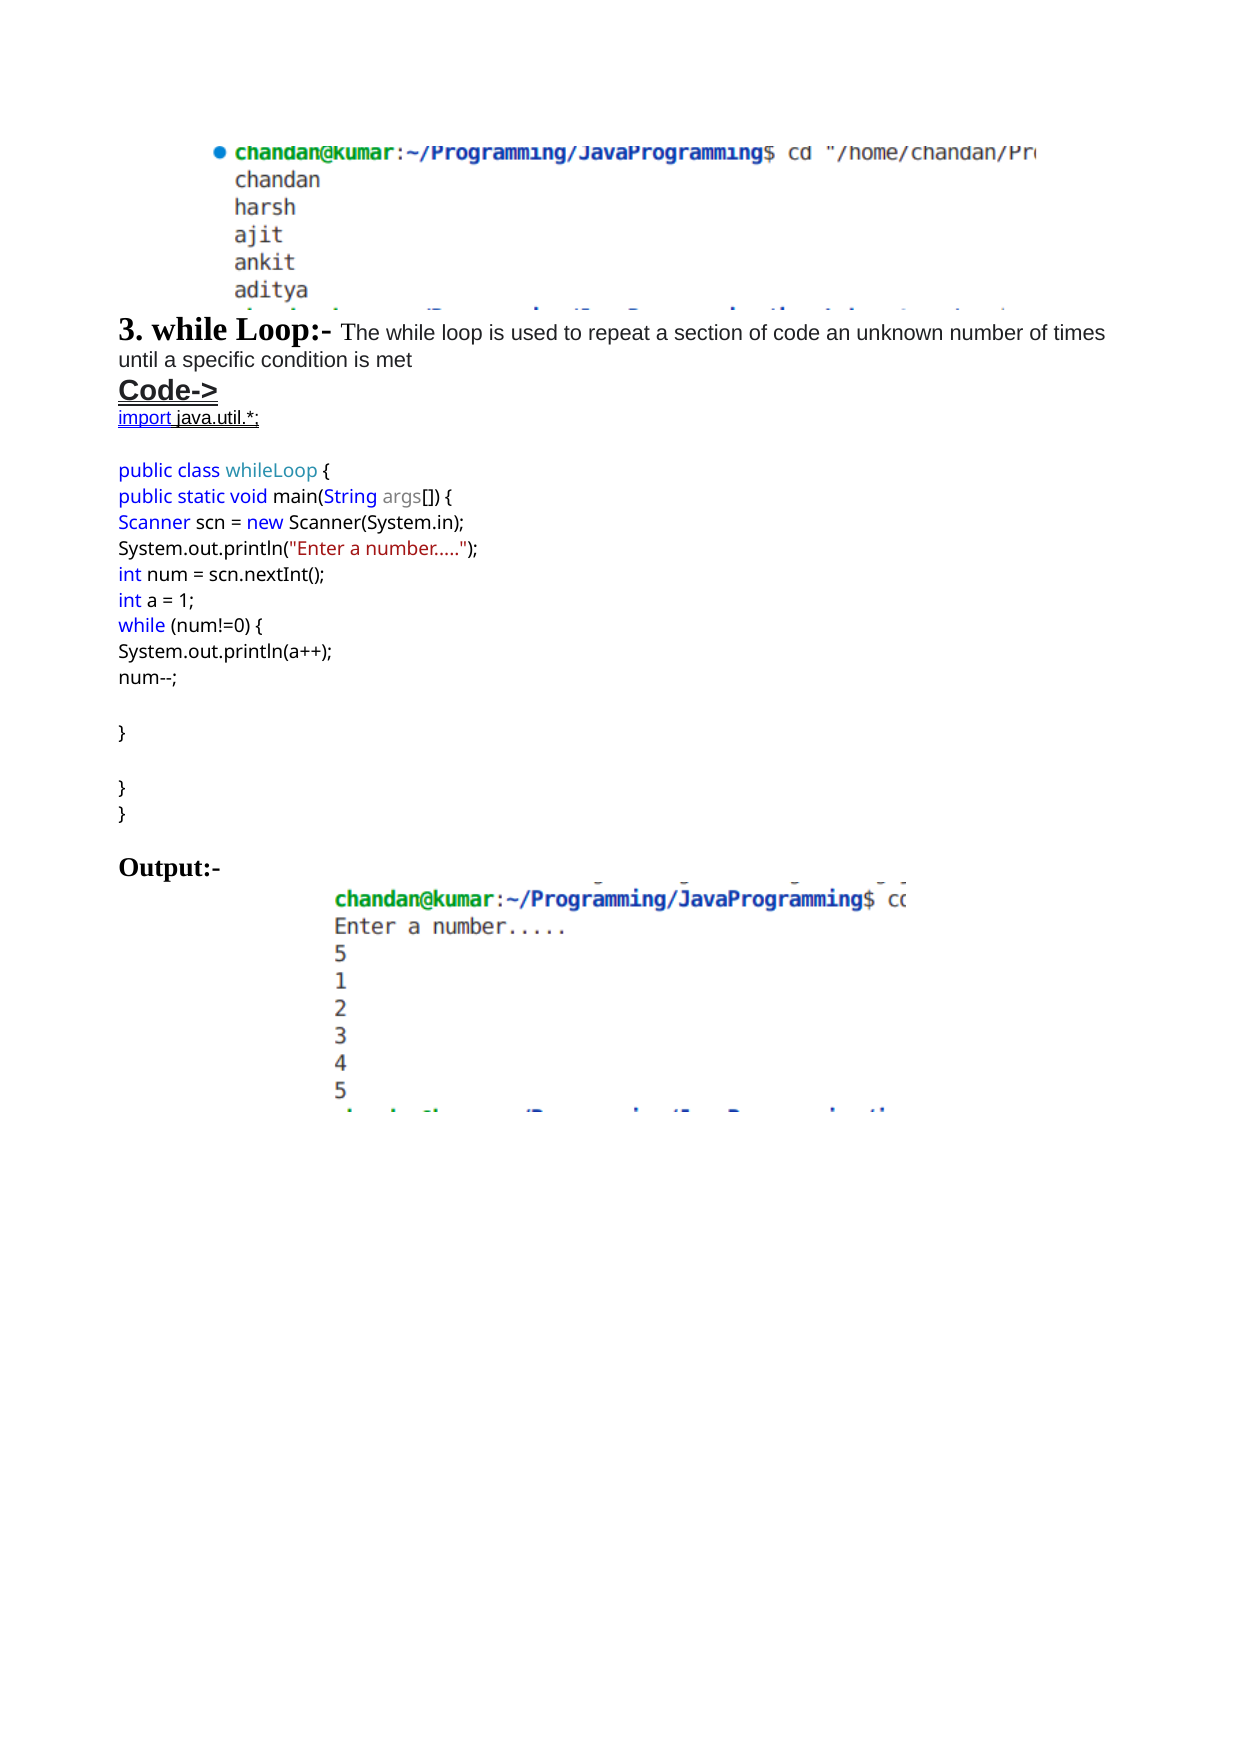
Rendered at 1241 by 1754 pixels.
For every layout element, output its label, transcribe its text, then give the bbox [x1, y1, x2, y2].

text } [118, 800, 1122, 826]
text int a = 1; [118, 587, 1122, 612]
text Code-> [118, 373, 1122, 406]
text import java.util.*; [118, 406, 1122, 428]
text System.out.println(a++); [118, 638, 1122, 664]
text public static void main(String args[]) { [118, 483, 1122, 509]
picture [334, 882, 906, 1112]
text } [118, 774, 1122, 800]
text System.out.println("Enter a number....."); [118, 535, 1122, 561]
text while (num!=0) { [118, 612, 1122, 638]
picture [204, 146, 1037, 310]
text Output:- [118, 852, 1122, 883]
text } [118, 719, 1122, 745]
text int num = scn.nextInt(); [118, 561, 1122, 587]
text Scanner scn = new Scanner(System.in); [118, 509, 1122, 535]
text 3. while Loop:- The while loop is used to repeat a section of code an unknown number of times until a specific condition is met [118, 147, 1122, 373]
text public class whileLoop { [118, 457, 1122, 483]
text num--; [118, 664, 1122, 690]
